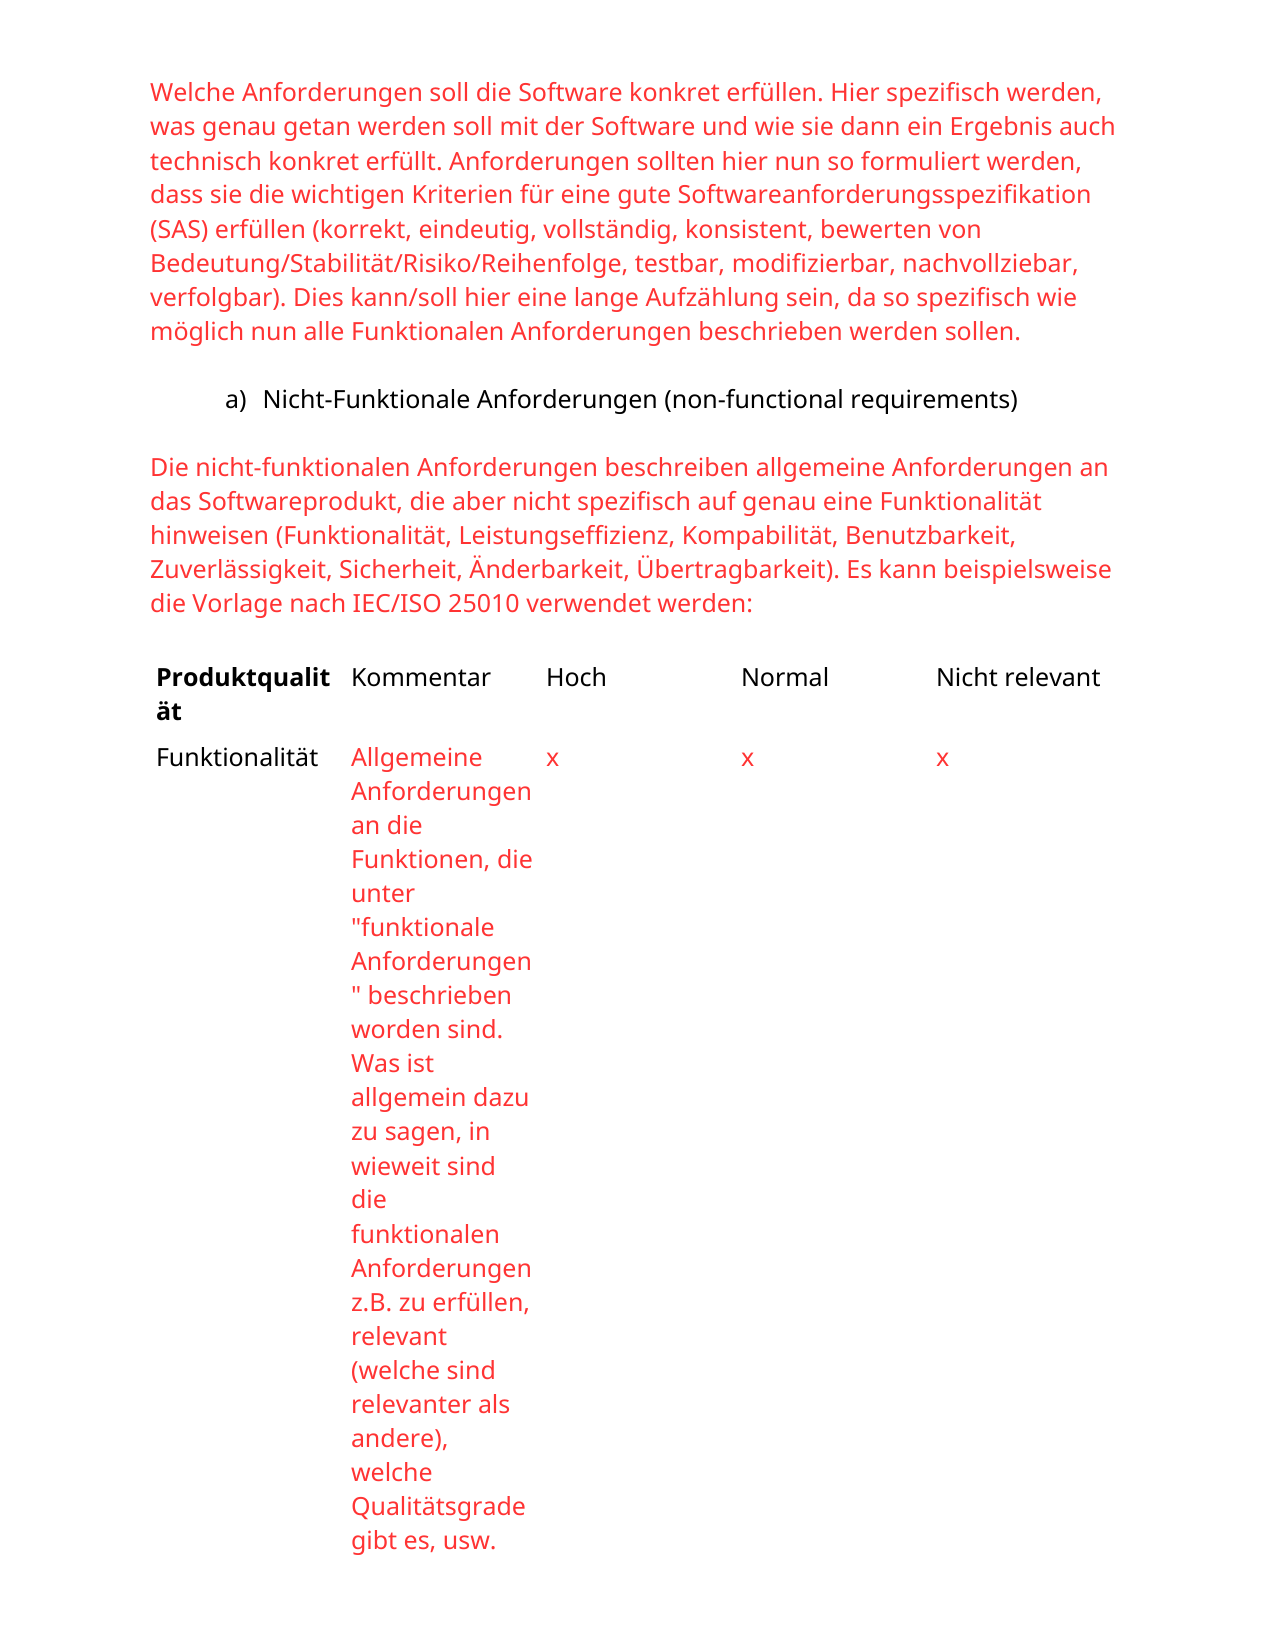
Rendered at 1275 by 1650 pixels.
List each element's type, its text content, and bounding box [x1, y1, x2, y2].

table_cell Funktionalität [150, 734, 345, 1563]
table_header Normal [735, 654, 930, 734]
table_cell Allgemeine Anforderungen an die Funktionen, die unter "funktionale Anforderungen" beschrieben worden sind. Was ist allgemein dazu zu sagen, in wieweit sind die funktionalen Anforderungen z.B. zu erfüllen, relevant (welche sind relevanter als andere), welche Qualitätsgrade gibt es, usw. [345, 734, 540, 1563]
table_cell x [540, 734, 735, 1563]
table_header Hoch [540, 654, 735, 734]
list Nicht-Funktionale Anforderungen (non-functional requirements) [225, 382, 1125, 416]
table_header Nicht relevant [930, 654, 1125, 734]
table_cell x [735, 734, 930, 1563]
table_header Kommentar [345, 654, 540, 734]
table_cell x [930, 734, 1125, 1563]
text Welche Anforderungen soll die Software konkret erfüllen. Hier spezifisch werden, was genau getan werden soll mit der Software und wie sie dann ein Ergebnis auch technisch konkret erfüllt. Anforderungen sollten hier nun so formuliert werden, dass sie die wichtigen Kriterien für eine gute Softwareanforderungsspezifikation (SAS) erfüllen (korrekt, eindeutig, vollständig, konsistent, bewerten von Bedeutung/Stabilität/Risiko/Reihenfolge, testbar, modifizierbar, nachvollziebar, verfolgbar). Dies kann/soll hier eine lange Aufzählung sein, da so spezifisch wie möglich nun alle Funktionalen Anforderungen beschrieben werden sollen. [150, 75, 1125, 347]
table_header Produktqualität [150, 654, 345, 734]
text Die nicht-funktionalen Anforderungen beschreiben allgemeine Anforderungen an das Softwareprodukt, die aber nicht spezifisch auf genau eine Funktionalität hinweisen (Funktionalität, Leistungseffizienz, Kompabilität, Benutzbarkeit, Zuverlässigkeit, Sicherheit, Änderbarkeit, Übertragbarkeit). Es kann beispielsweise die Vorlage nach IEC/ISO 25010 verwendet werden: [150, 450, 1125, 620]
